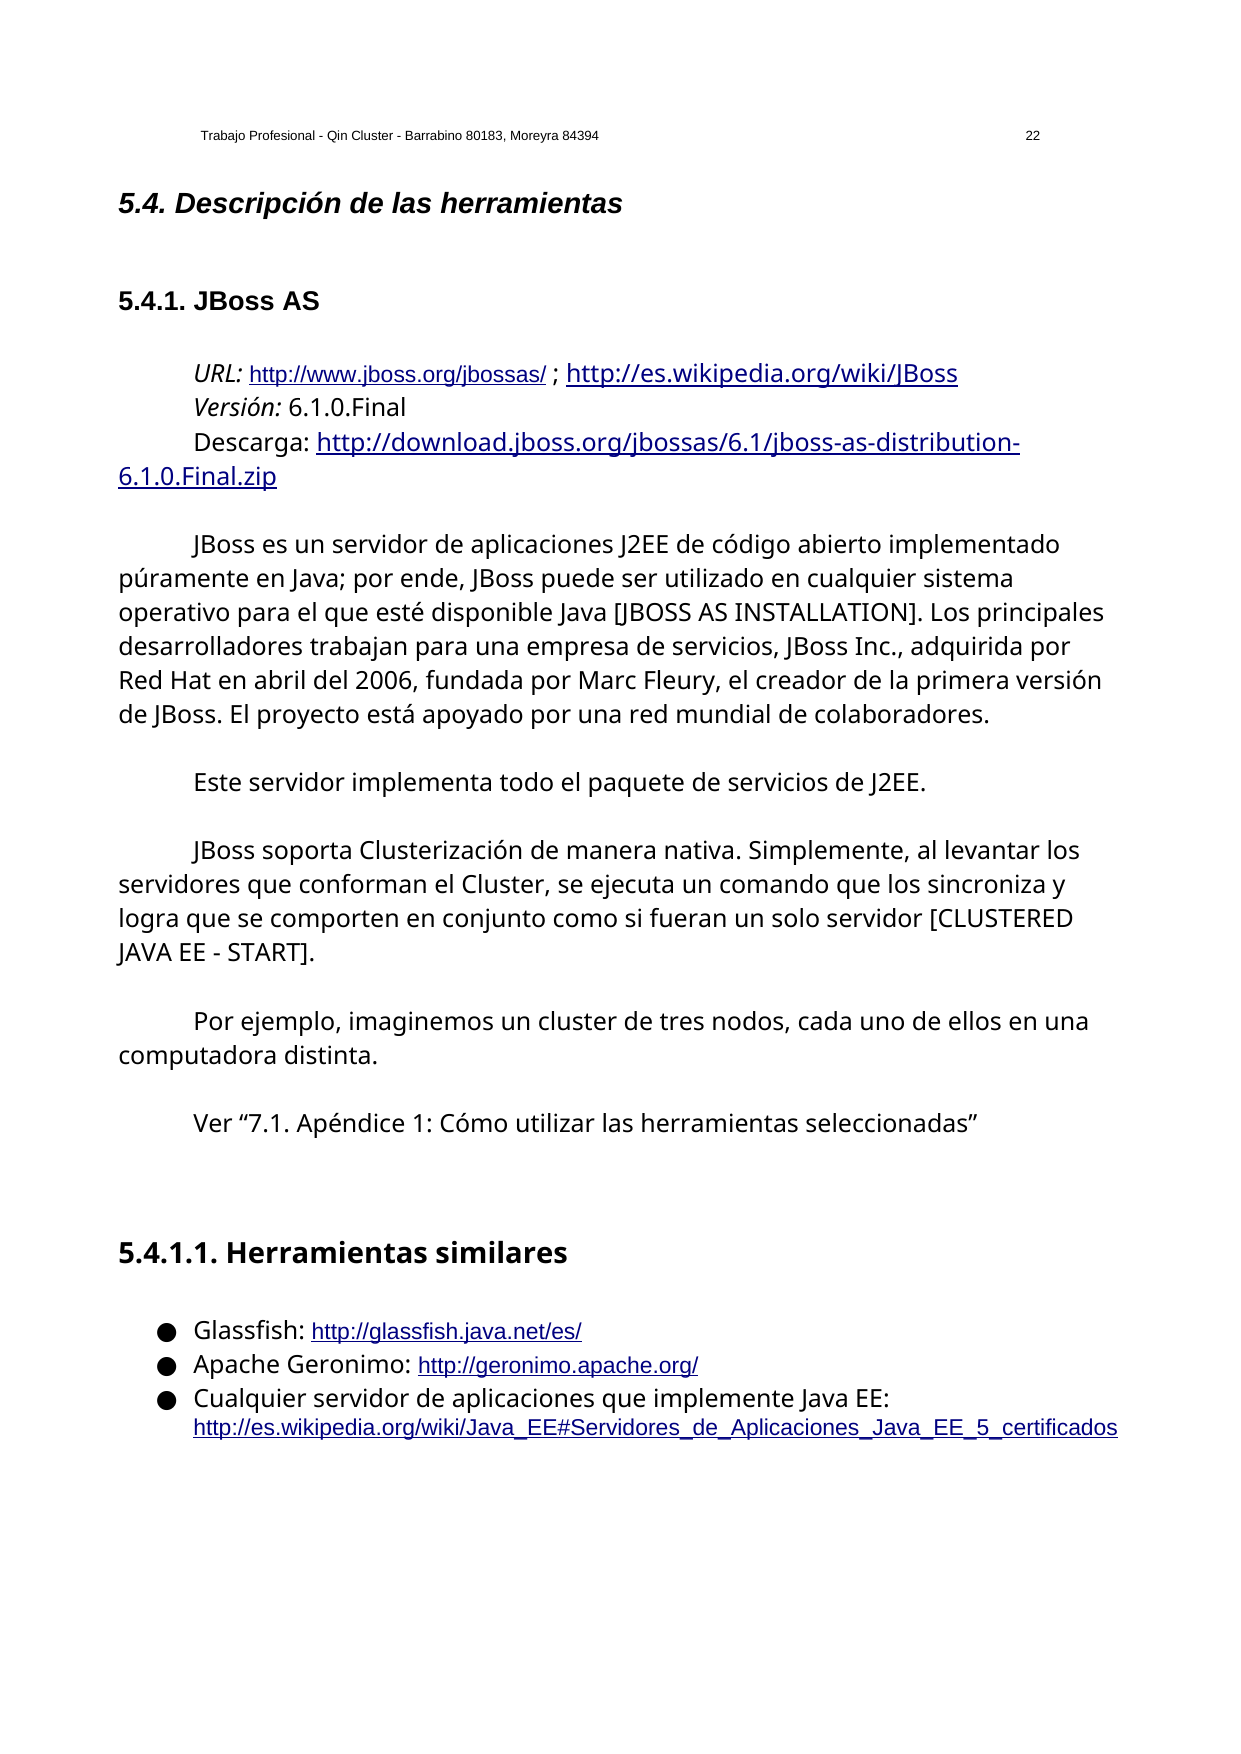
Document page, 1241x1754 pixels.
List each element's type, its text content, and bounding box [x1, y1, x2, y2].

subtitle 5.4. Descripción de las herramientas [118, 187, 1122, 220]
text Por ejemplo, imaginemos un cluster de tres nodos, cada uno de ellos en una computadora distinta. [118, 1003, 1122, 1071]
text Descarga: http://download.jboss.org/jbossas/6.1/jboss-as-distribution-6.1.0.Final.zip [118, 424, 1122, 492]
subtitle 5.4.1. JBoss AS [118, 285, 1122, 316]
text Este servidor implementa todo el paquete de servicios de J2EE. [118, 765, 1122, 799]
list Cualquier servidor de aplicaciones que implemente Java EE: http://es.wikipedia.org/wiki/Java_EE#Servidores_de_Aplicaciones_Java_EE_5_certificados [156, 1381, 1122, 1440]
text Versión: 6.1.0.Final [118, 390, 1122, 424]
list Glassfish: http://glassfish.java.net/es/ [156, 1313, 1122, 1347]
subtitle 5.4.1.1. Herramientas similares [118, 1233, 1122, 1272]
list Apache Geronimo: http://geronimo.apache.org/ [156, 1347, 1122, 1381]
text Ver “7.1. Apéndice 1: Cómo utilizar las herramientas seleccionadas” [118, 1105, 1122, 1139]
text JBoss soporta Clusterización de manera nativa. Simplemente, al levantar los servidores que conforman el Cluster, se ejecuta un comando que los sincroniza y logra que se comporten en conjunto como si fueran un solo servidor [CLUSTERED JAVA EE - START]. [118, 833, 1122, 969]
text URL: http://www.jboss.org/jbossas/ ; http://es.wikipedia.org/wiki/JBoss [118, 356, 1122, 390]
text JBoss es un servidor de aplicaciones J2EE de código abierto implementado púramente en Java; por ende, JBoss puede ser utilizado en cualquier sistema operativo para el que esté disponible Java [JBOSS AS INSTALLATION]. Los principales desarrolladores trabajan para una empresa de servicios, JBoss Inc., adquirida por Red Hat en abril del 2006, fundada por Marc Fleury, el creador de la primera versión de JBoss. El proyecto está apoyado por una red mundial de colaboradores. [118, 526, 1122, 731]
